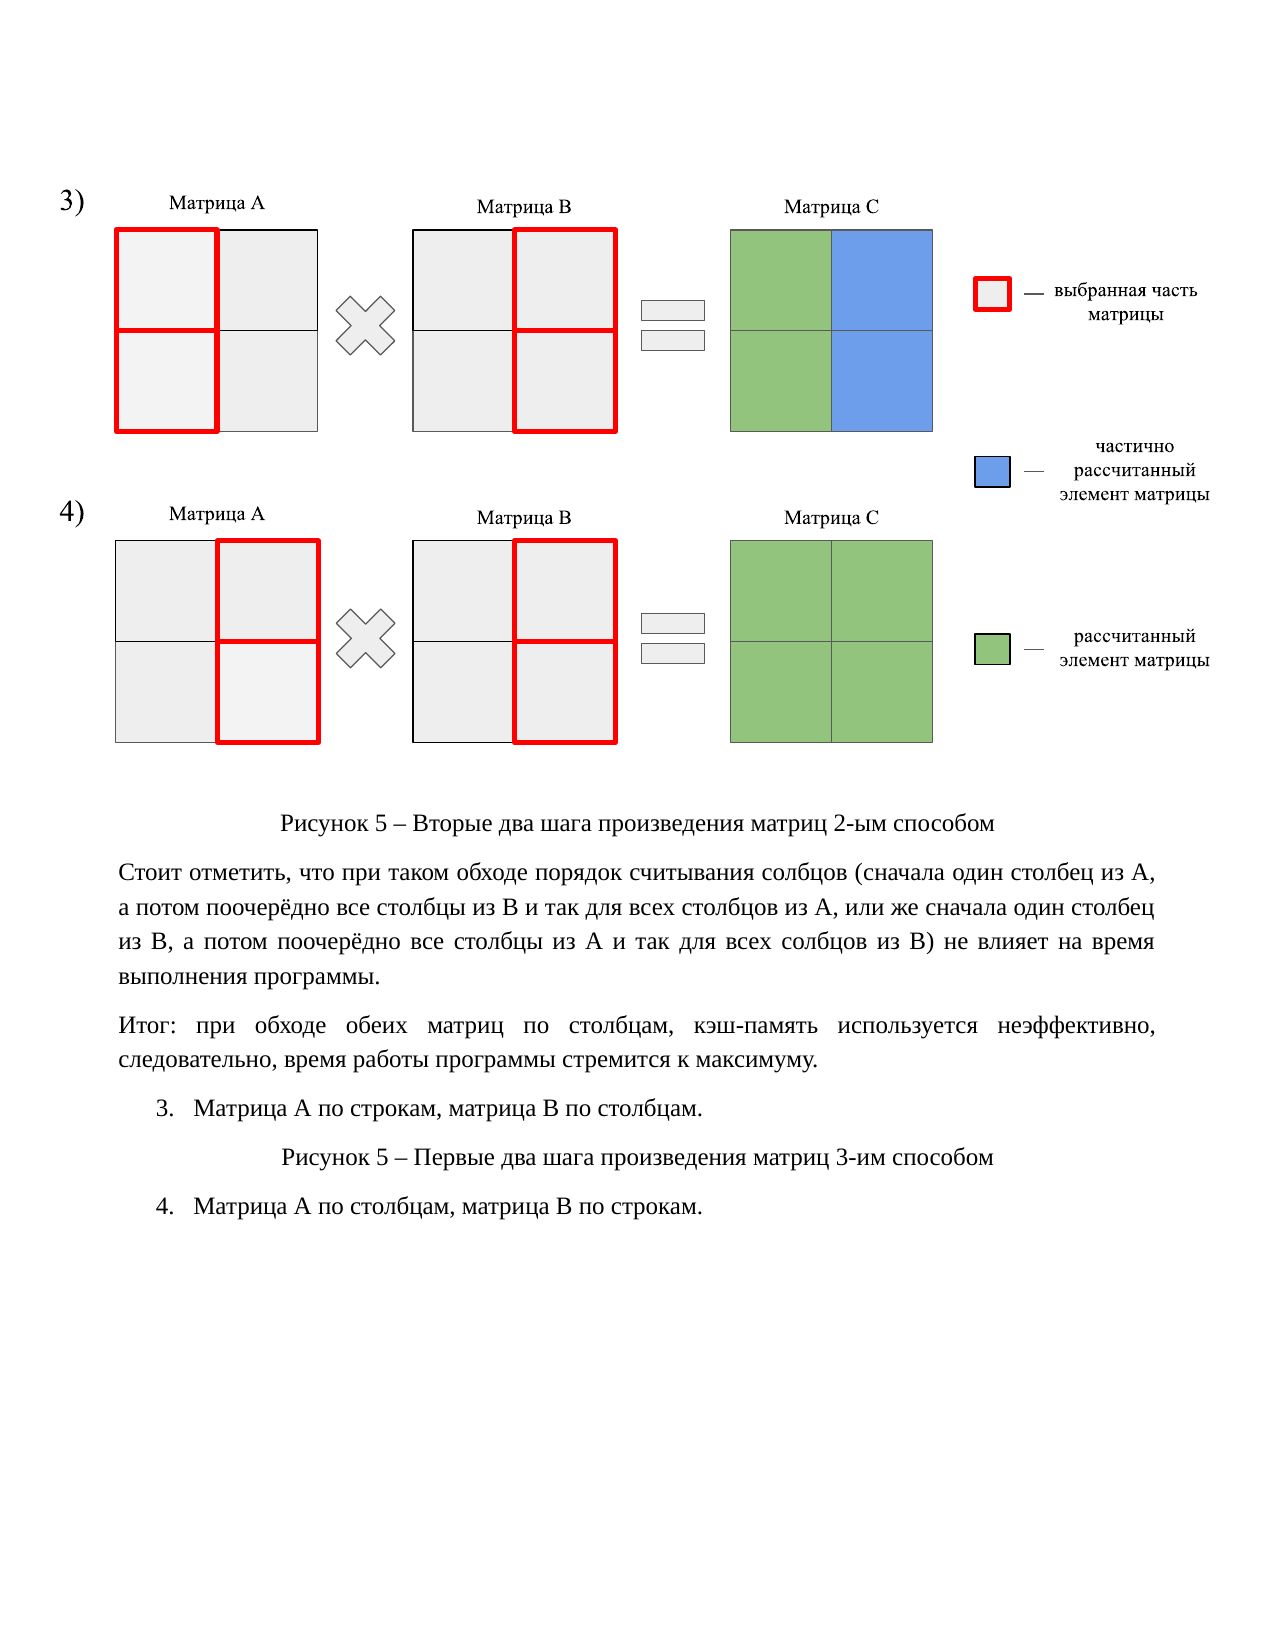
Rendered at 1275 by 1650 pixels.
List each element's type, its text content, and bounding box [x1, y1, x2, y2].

text Рисунок 5 – Вторые два шага произведения матриц 2-ым способом [118, 802, 1157, 837]
list Матрица А по строкам, матрица В по столбцам. [156, 1093, 1157, 1122]
text Стоит отметить, что при таком обходе порядок считывания солбцов (сначала один столбец из А, а потом поочерёдно все столбцы из В и так для всех столбцов из А, или же сначала один столбец из В, а потом поочерёдно все столбцы из А и так для всех солбцов из В) не влияет на время выполнения программы. [118, 857, 1157, 989]
text Итог: при обходе обеих матриц по столбцам, кэш-память используется неэффективно, следовательно, время работы программы стремится к максимуму. [118, 1010, 1157, 1073]
list Матрица А по столбцам, матрица В по строкам. [156, 1191, 1157, 1220]
text Рисунок 5 – Первые два шага произведения матриц 3-им способом [118, 1142, 1157, 1171]
